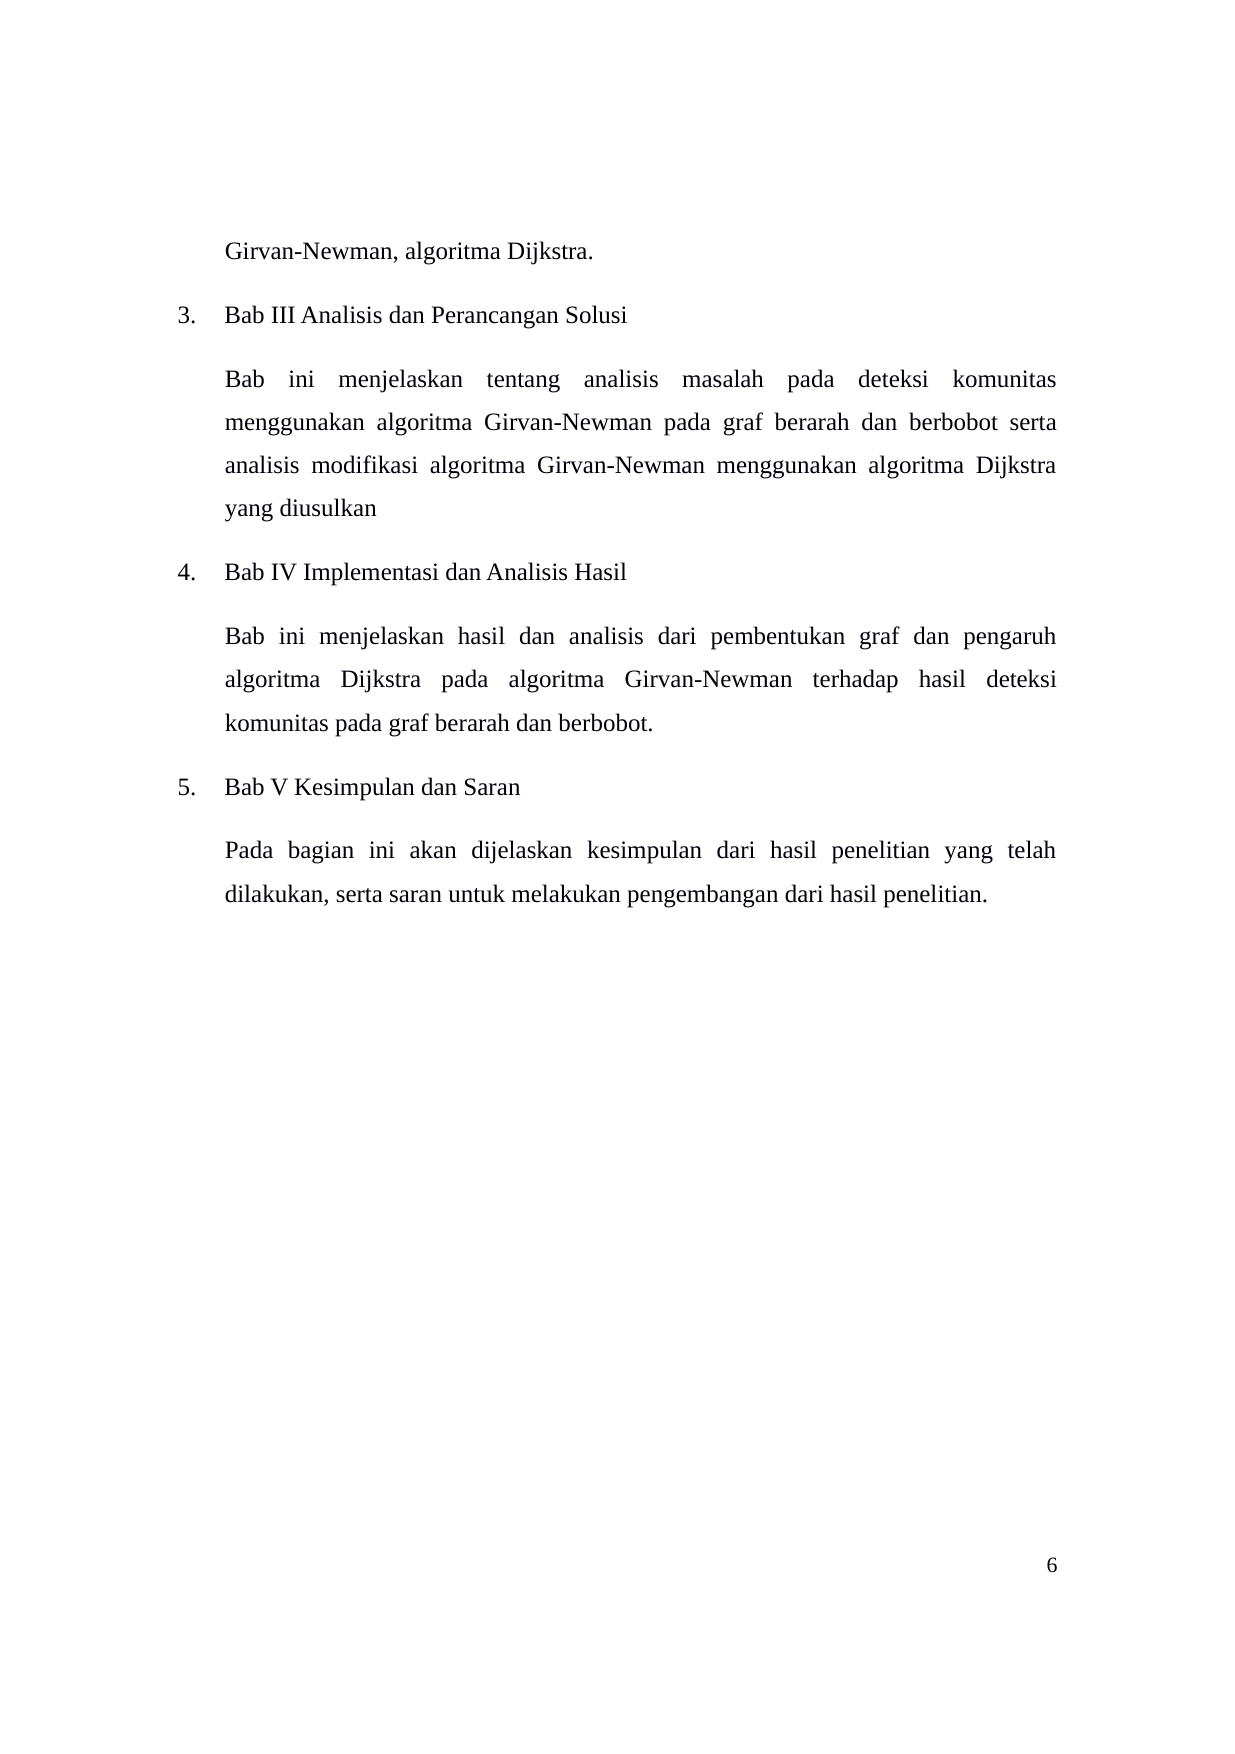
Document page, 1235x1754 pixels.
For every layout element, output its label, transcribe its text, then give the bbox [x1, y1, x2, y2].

text Girvan-Newman, algoritma Dijkstra. [224, 236, 1057, 265]
text Bab ini menjelaskan tentang analisis masalah pada deteksi komunitas menggunakan algoritma Girvan-Newman pada graf berarah dan berbobot serta analisis modifikasi algoritma Girvan-Newman menggunakan algoritma Dijkstra yang diusulkan [224, 364, 1057, 522]
list Bab III Analisis dan Perancangan Solusi [177, 300, 1057, 329]
list Bab V Kesimpulan dan Saran [177, 772, 1057, 800]
text Bab ini menjelaskan hasil dan analisis dari pembentukan graf dan pengaruh algoritma Dijkstra pada algoritma Girvan-Newman terhadap hasil deteksi komunitas pada graf berarah dan berbobot. [224, 621, 1057, 736]
list Bab IV Implementasi dan Analisis Hasil [177, 557, 1057, 586]
text Pada bagian ini akan dijelaskan kesimpulan dari hasil penelitian yang telah dilakukan, serta saran untuk melakukan pengembangan dari hasil penelitian. [224, 836, 1057, 907]
